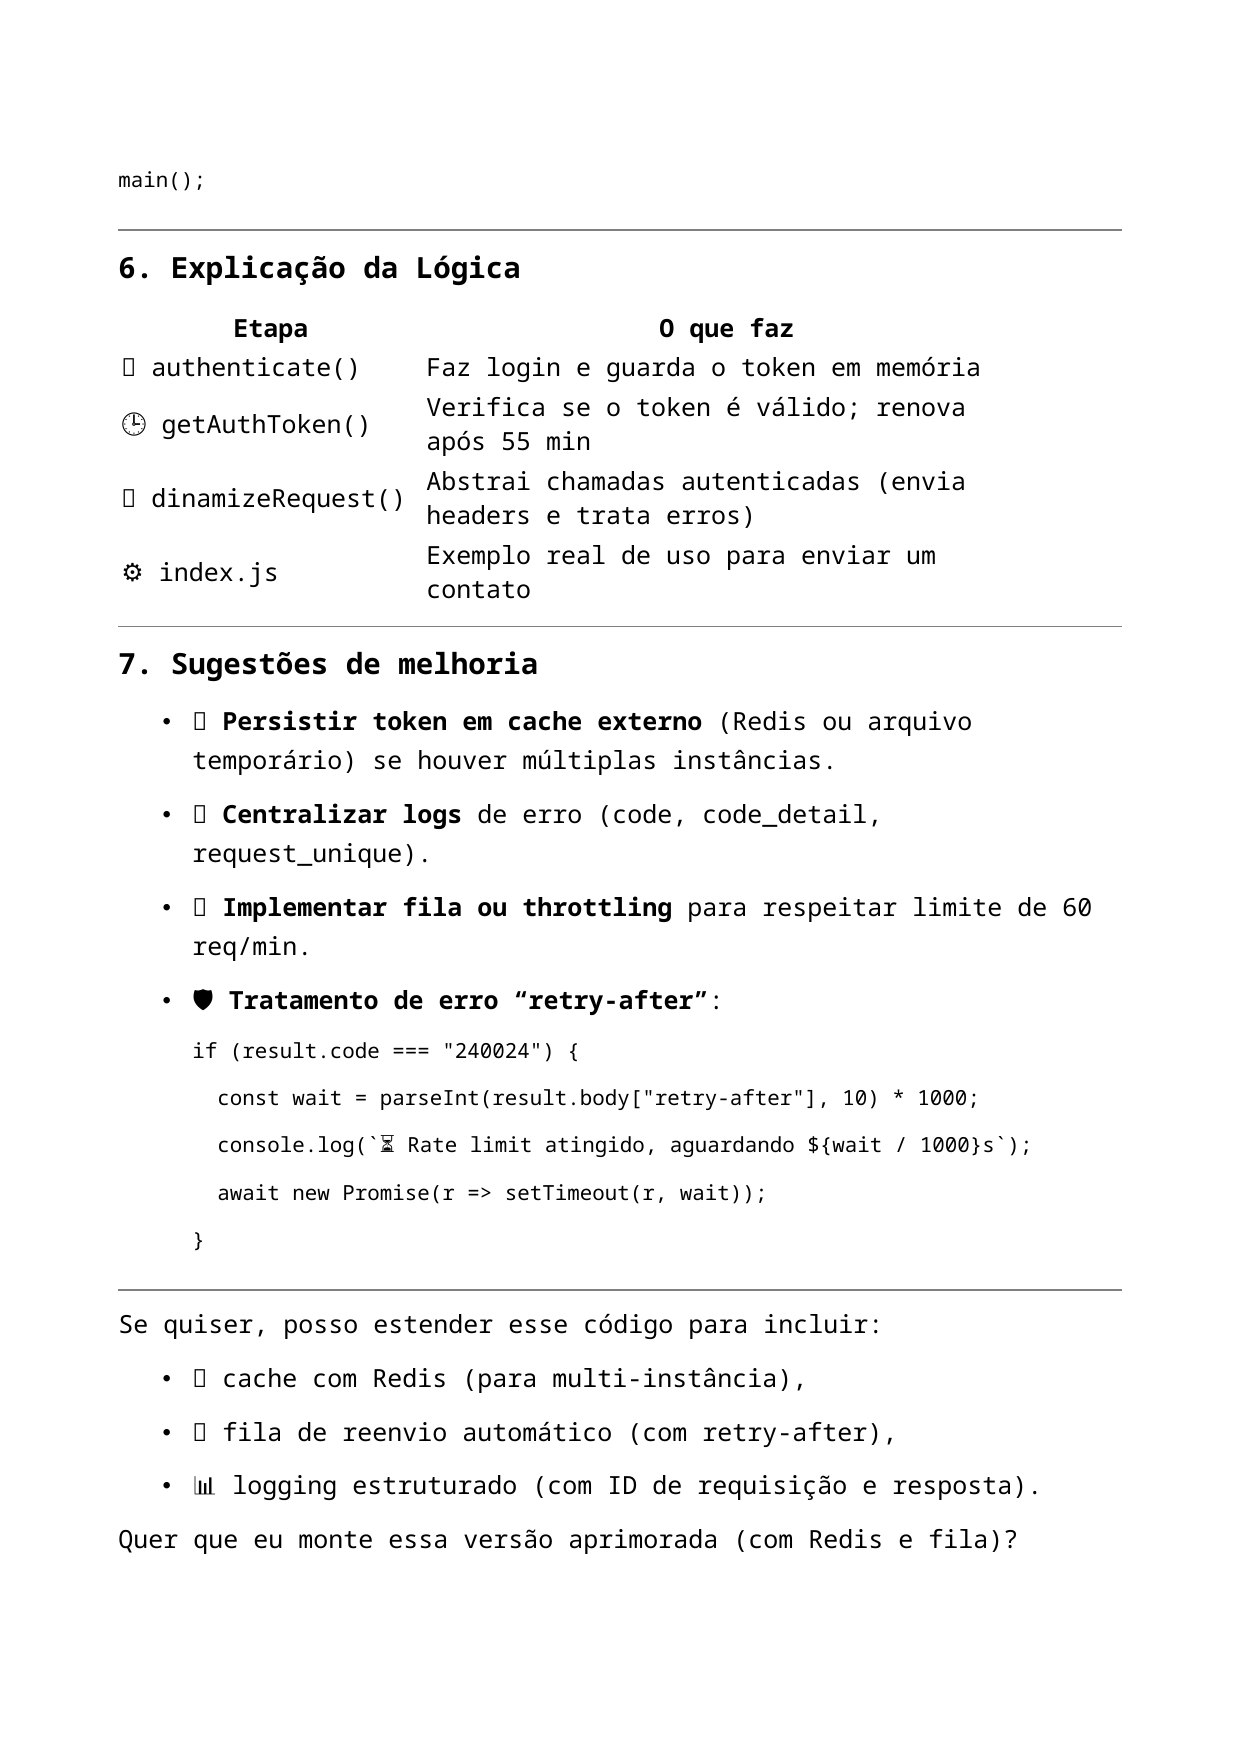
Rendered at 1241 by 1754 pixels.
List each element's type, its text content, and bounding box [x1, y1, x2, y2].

list 🧩 Centralizar logs de erro (code, code_detail, request_unique). [162, 797, 1122, 870]
table_cell Abstrai chamadas autenticadas (envia headers e trata erros) [423, 461, 1030, 535]
list 🚦 Implementar fila ou throttling para respeitar limite de 60 req/min. [162, 889, 1122, 963]
list await new Promise(r => setTimeout(r, wait)); [162, 1178, 1122, 1206]
table_header Etapa [118, 307, 423, 347]
table_cell ⚙️ index.js [118, 535, 423, 609]
table_cell 📡 dinamizeRequest() [118, 461, 423, 535]
list const wait = parseInt(result.body["retry-after"], 10) * 1000; [162, 1083, 1122, 1112]
list 🔁 Persistir token em cache externo (Redis ou arquivo temporário) se houver múltiplas instâncias. [162, 704, 1122, 777]
list 🛡️ Tratamento de erro “retry-after”: [162, 982, 1122, 1017]
list } [162, 1225, 1122, 1253]
list console.log(`⏳ Rate limit atingido, aguardando ${wait / 1000}s`); [162, 1131, 1122, 1159]
text Se quiser, posso estender esse código para incluir: [118, 1307, 1122, 1341]
text Quer que eu monte essa versão aprimorada (com Redis e fila)? [118, 1522, 1122, 1556]
list 🔁 fila de reenvio automático (com retry-after), [162, 1414, 1122, 1448]
table_cell 🔑 authenticate() [118, 347, 423, 387]
table_cell 🕒 getAuthToken() [118, 387, 423, 461]
table_cell Exemplo real de uso para enviar um contato [423, 535, 1030, 609]
table_cell Verifica se o token é válido; renova após 55 min [423, 387, 1030, 461]
list ✅ cache com Redis (para multi-instância), [162, 1361, 1122, 1394]
subtitle 7. Sugestões de melhoria [118, 643, 1122, 683]
list if (result.code === "240024") { [162, 1036, 1122, 1065]
table_header O que faz [423, 307, 1030, 347]
text main(); [118, 165, 1122, 194]
table_cell Faz login e guarda o token em memória [423, 347, 1030, 387]
subtitle 6. Explicação da Lógica [118, 247, 1122, 287]
list 📊 logging estruturado (com ID de requisição e resposta). [162, 1468, 1122, 1502]
